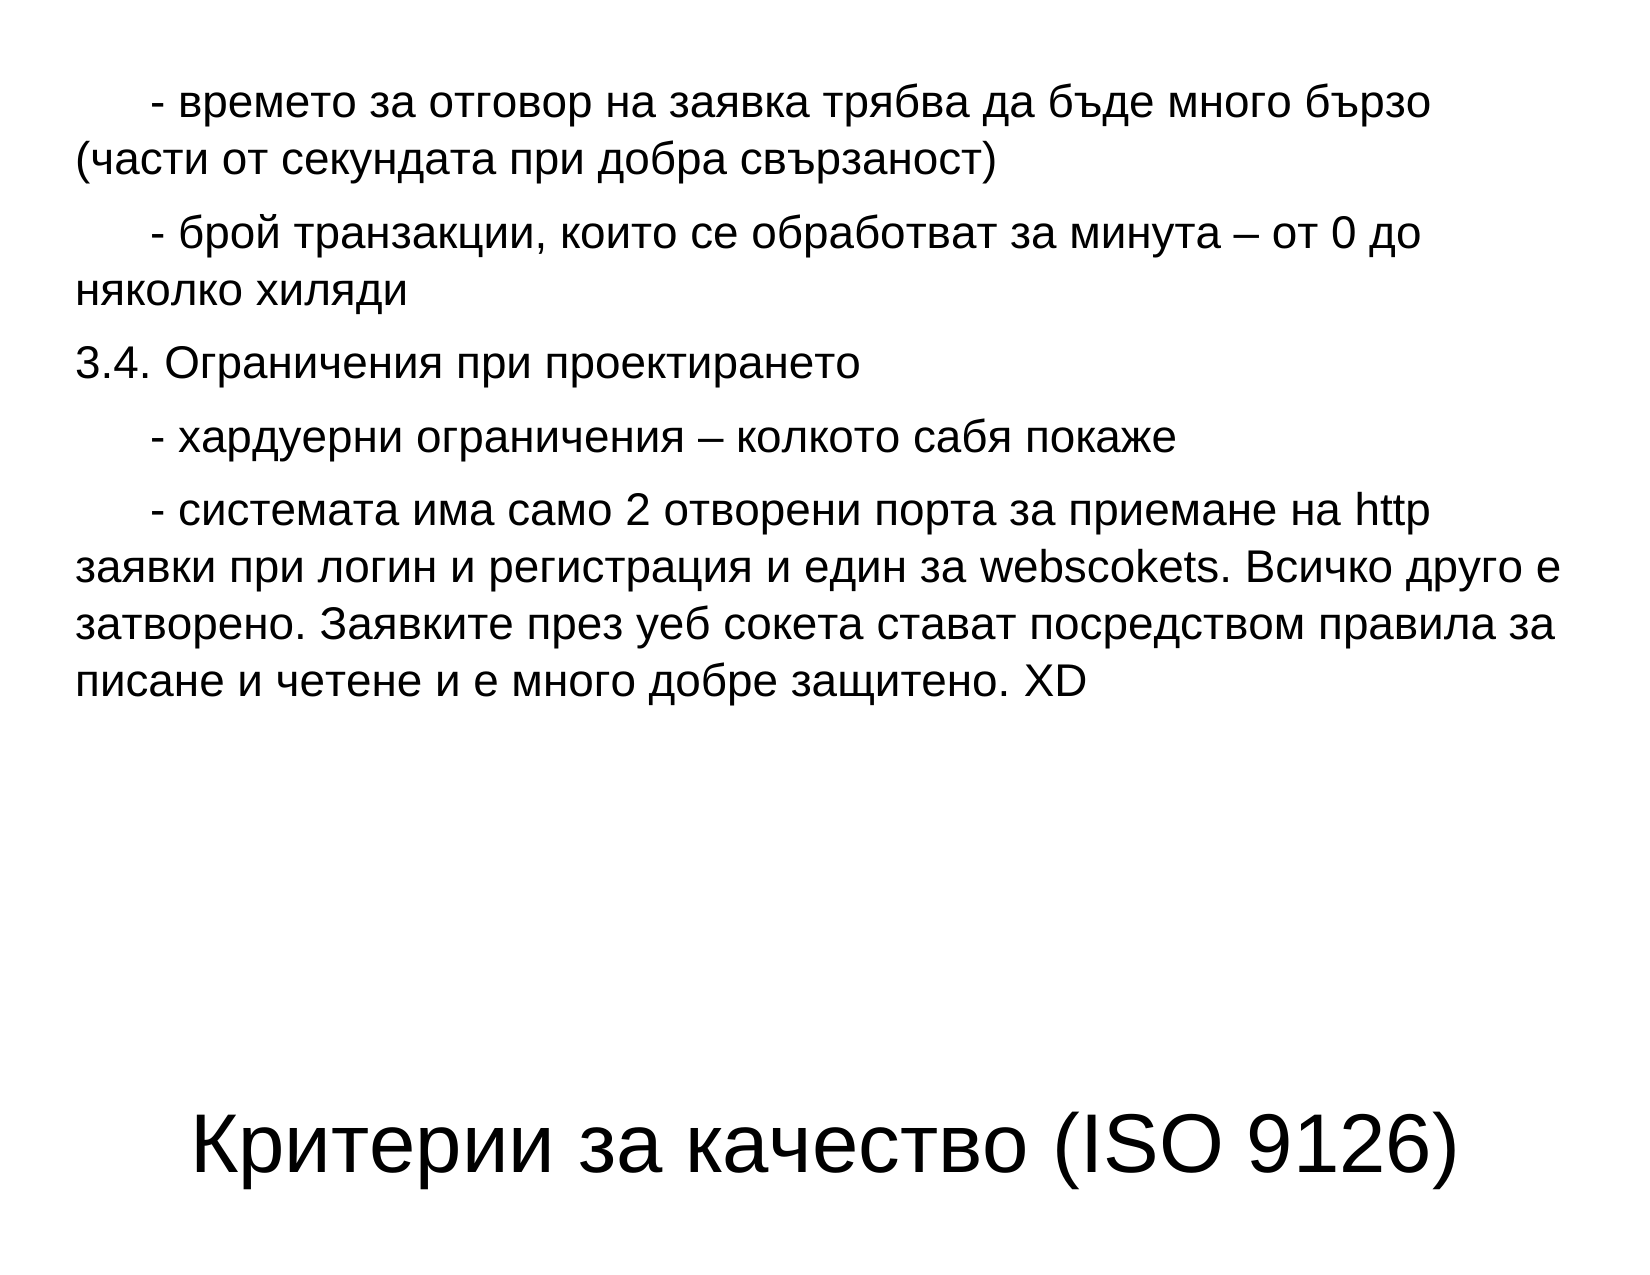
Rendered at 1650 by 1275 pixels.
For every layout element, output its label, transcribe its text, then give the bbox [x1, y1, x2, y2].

text Критерии за качество (ISO 9126) [75, 1095, 1575, 1191]
text - хардуерни ограничения – колкото сабя покаже [75, 409, 1575, 462]
text 3.4. Ограничения при проектирането [75, 336, 1575, 388]
text - системата има само 2 отворени порта за приемане на http заявки при логин и регистрация и един за webscokets. Всичко друго е затворено. Заявките през уеб сокета стават посредством правила за писане и четене и е много добре защитено. XD [75, 483, 1575, 706]
text - брой транзакции, които се обработват за минута – от 0 до няколко хиляди [75, 205, 1575, 315]
text - времето за отговор на заявка трябва да бъде много бързо (части от секундата при добра свързаност) [75, 75, 1575, 184]
